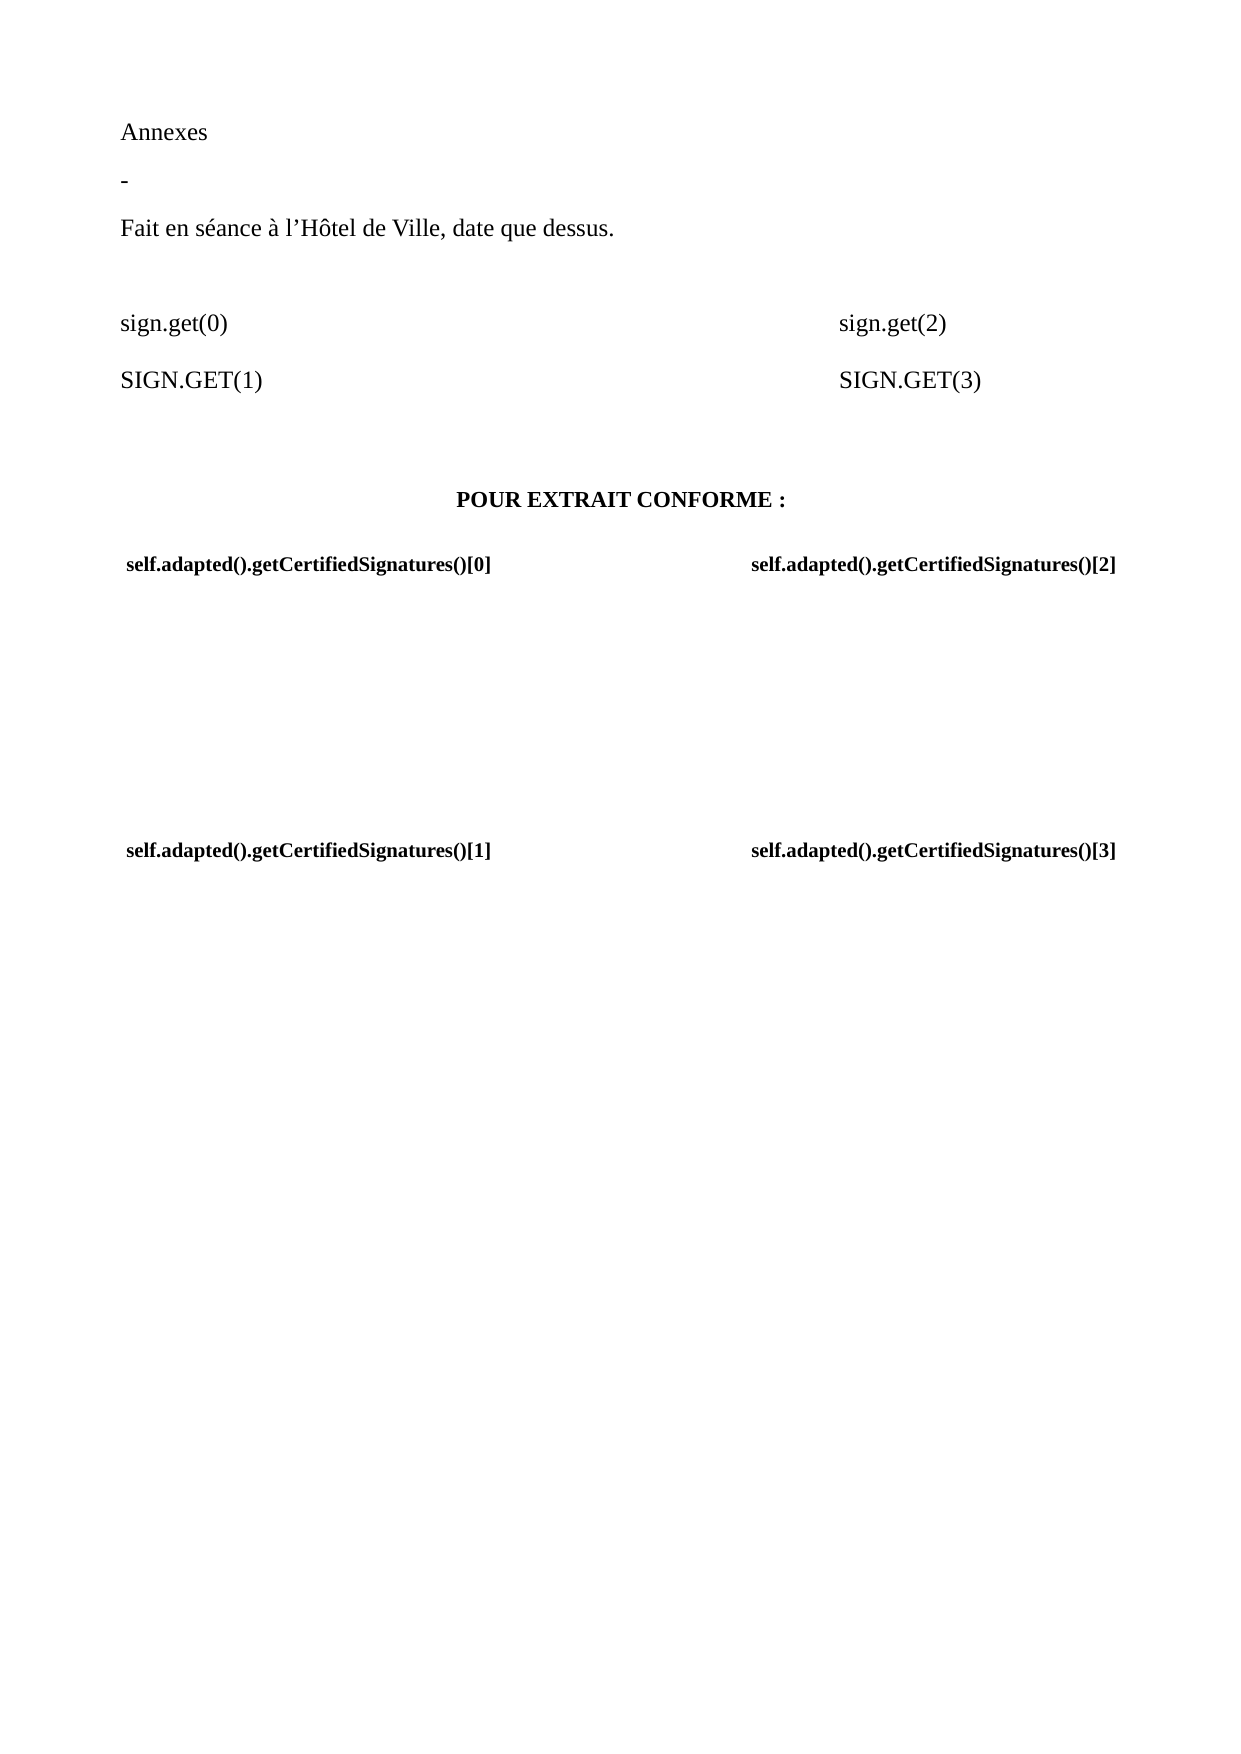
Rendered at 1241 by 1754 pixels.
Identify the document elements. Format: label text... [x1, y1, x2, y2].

table_cell self.adapted().getCertifiedSignatures()[1] [120, 833, 621, 897]
text Fait en séance à l’Hôtel de Ville, date que dessus. [120, 214, 1122, 241]
table_cell [120, 611, 621, 833]
table_header sign.get(0) sign.get(1) [120, 309, 544, 424]
table_header POUR EXTRAIT CONFORME : [120, 481, 1122, 547]
table_header [544, 309, 839, 424]
table_cell self.adapted().getCertifiedSignatures()[2] [621, 547, 1122, 611]
text Annexes [120, 118, 1122, 146]
table_cell self.adapted().getCertifiedSignatures()[0] [120, 547, 621, 611]
table_cell self.adapted().getCertifiedSignatures()[3] [621, 833, 1122, 897]
table_header sign.get(2) sign.get(3) [839, 309, 1122, 424]
table_cell [621, 611, 1122, 833]
text - [120, 166, 1122, 194]
